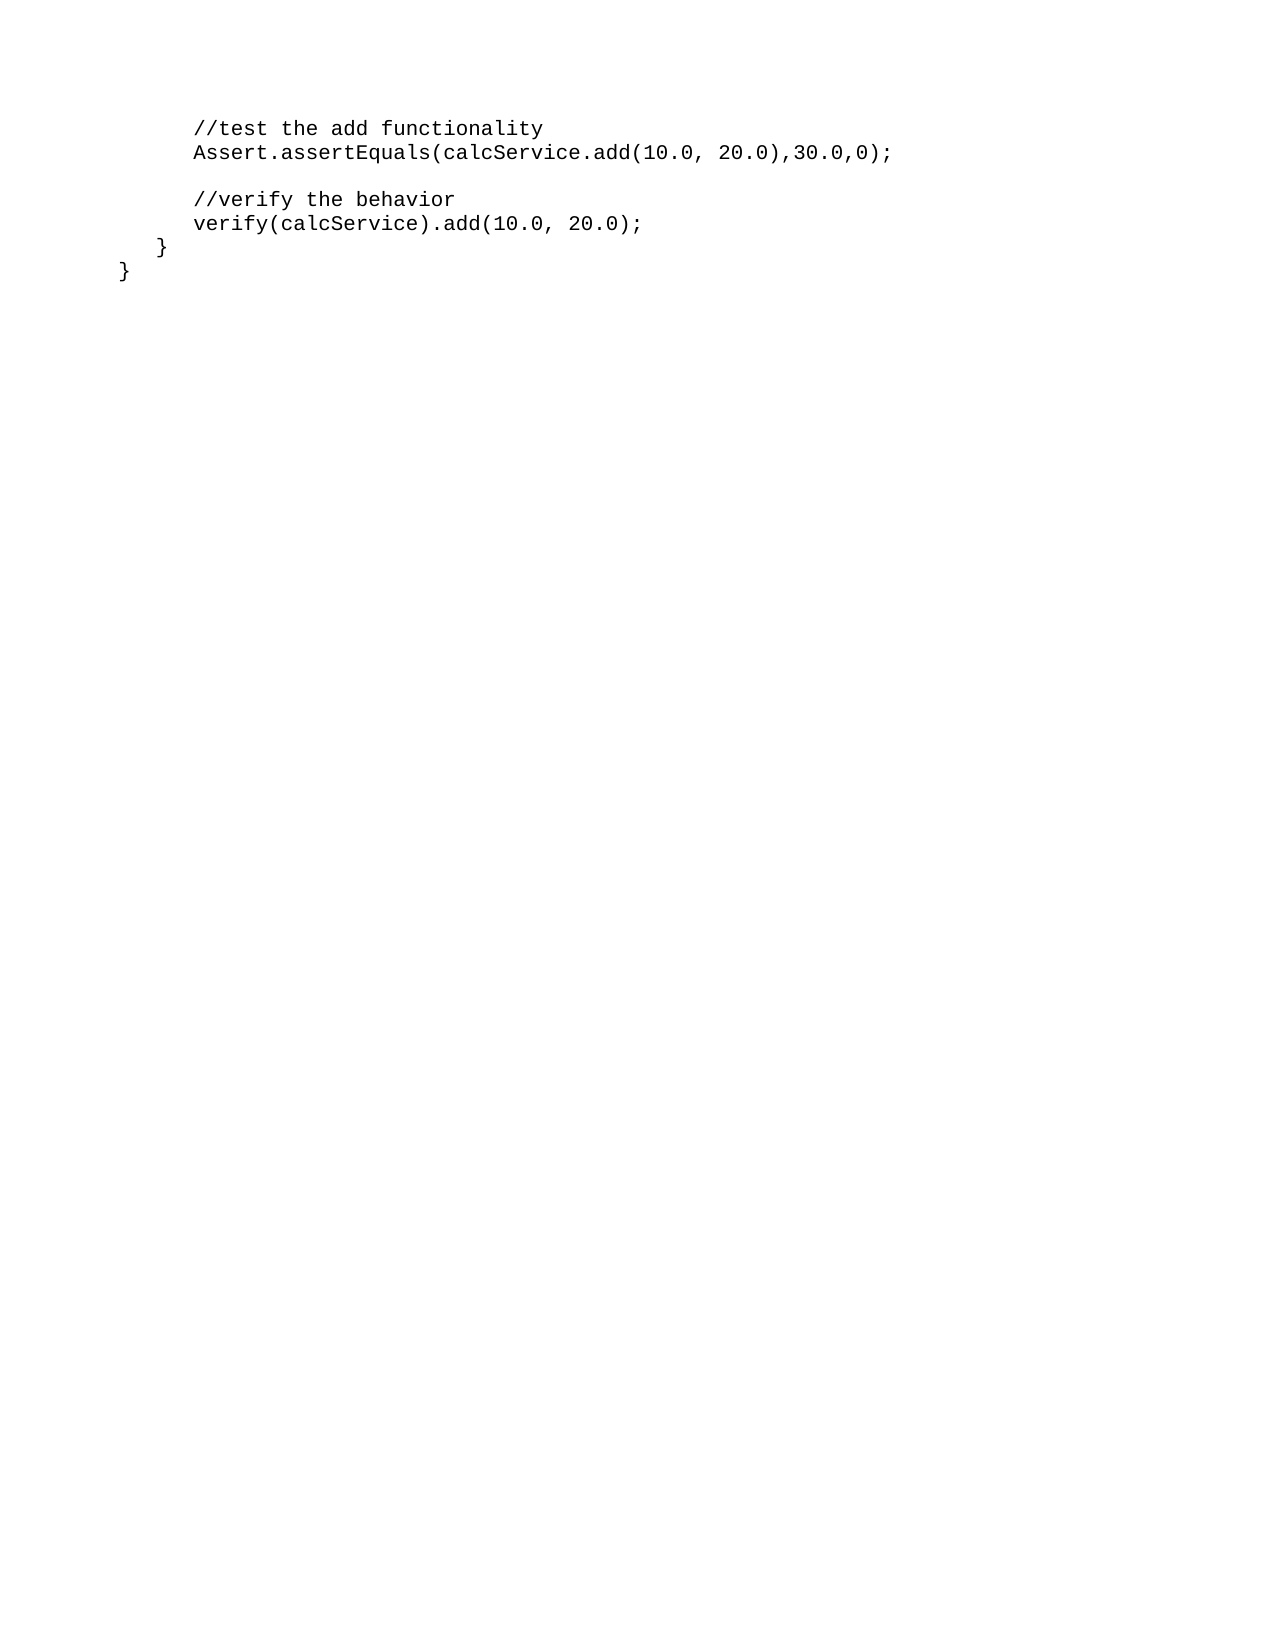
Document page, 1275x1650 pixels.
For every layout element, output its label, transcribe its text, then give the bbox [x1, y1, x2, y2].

text //verify the behavior [118, 189, 1157, 213]
text verify(calcService).add(10.0, 20.0); [118, 213, 1157, 236]
text } [118, 260, 1157, 284]
text //test the add functionality [118, 118, 1157, 142]
text } [118, 236, 1157, 260]
text Assert.assertEquals(calcService.add(10.0, 20.0),30.0,0); [118, 142, 1157, 165]
